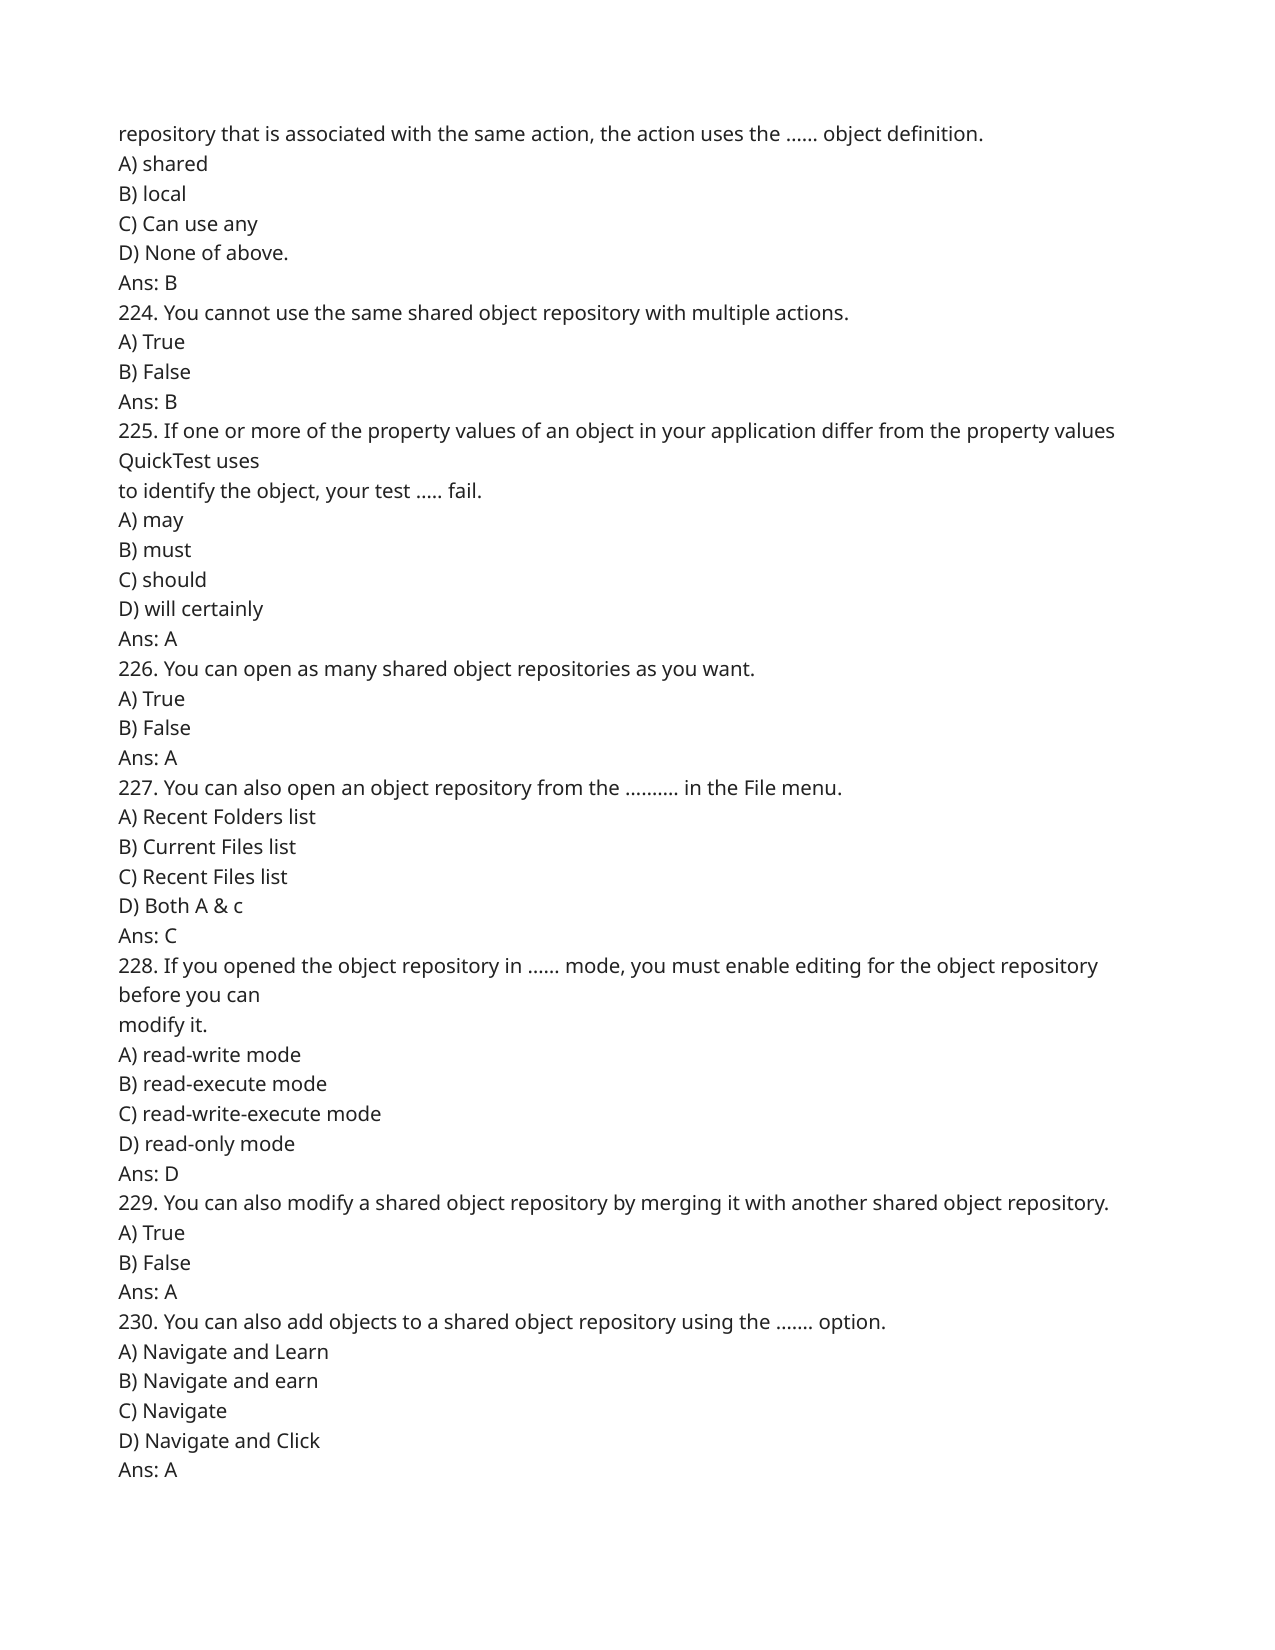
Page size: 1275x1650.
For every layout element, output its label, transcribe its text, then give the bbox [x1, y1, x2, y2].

text 225. If one or more of the property values of an object in your application differ from the property values QuickTest uses [118, 415, 1157, 474]
text 224. You cannot use the same shared object repository with multiple actions. A) True B) False Ans: B [118, 296, 1157, 415]
text 230. You can also add objects to a shared object repository using the ……. option. A) Navigate and Learn B) Navigate and earn C) Navigate D) Navigate and Click Ans: A [118, 1306, 1157, 1484]
text 228. If you opened the object repository in …… mode, you must enable editing for the object repository before you can [118, 949, 1157, 1009]
text 229. You can also modify a shared object repository by merging it with another shared object repository. A) True B) False Ans: A [118, 1187, 1157, 1306]
text modify it. A) read-write mode B) read-execute mode C) read-write-execute mode D) read-only mode Ans: D [118, 1009, 1157, 1187]
text 226. You can open as many shared object repositories as you want. A) True B) False Ans: A [118, 652, 1157, 771]
text 227. You can also open an object repository from the ………. in the File menu. A) Recent Folders list B) Current Files list C) Recent Files list D) Both A & c Ans: C [118, 771, 1157, 949]
text repository that is associated with the same action, the action uses the …… object definition. A) shared B) local C) Can use any D) None of above. Ans: B [118, 118, 1157, 296]
text to identify the object, your test ….. fail. A) may B) must C) should D) will certainly Ans: A [118, 474, 1157, 652]
